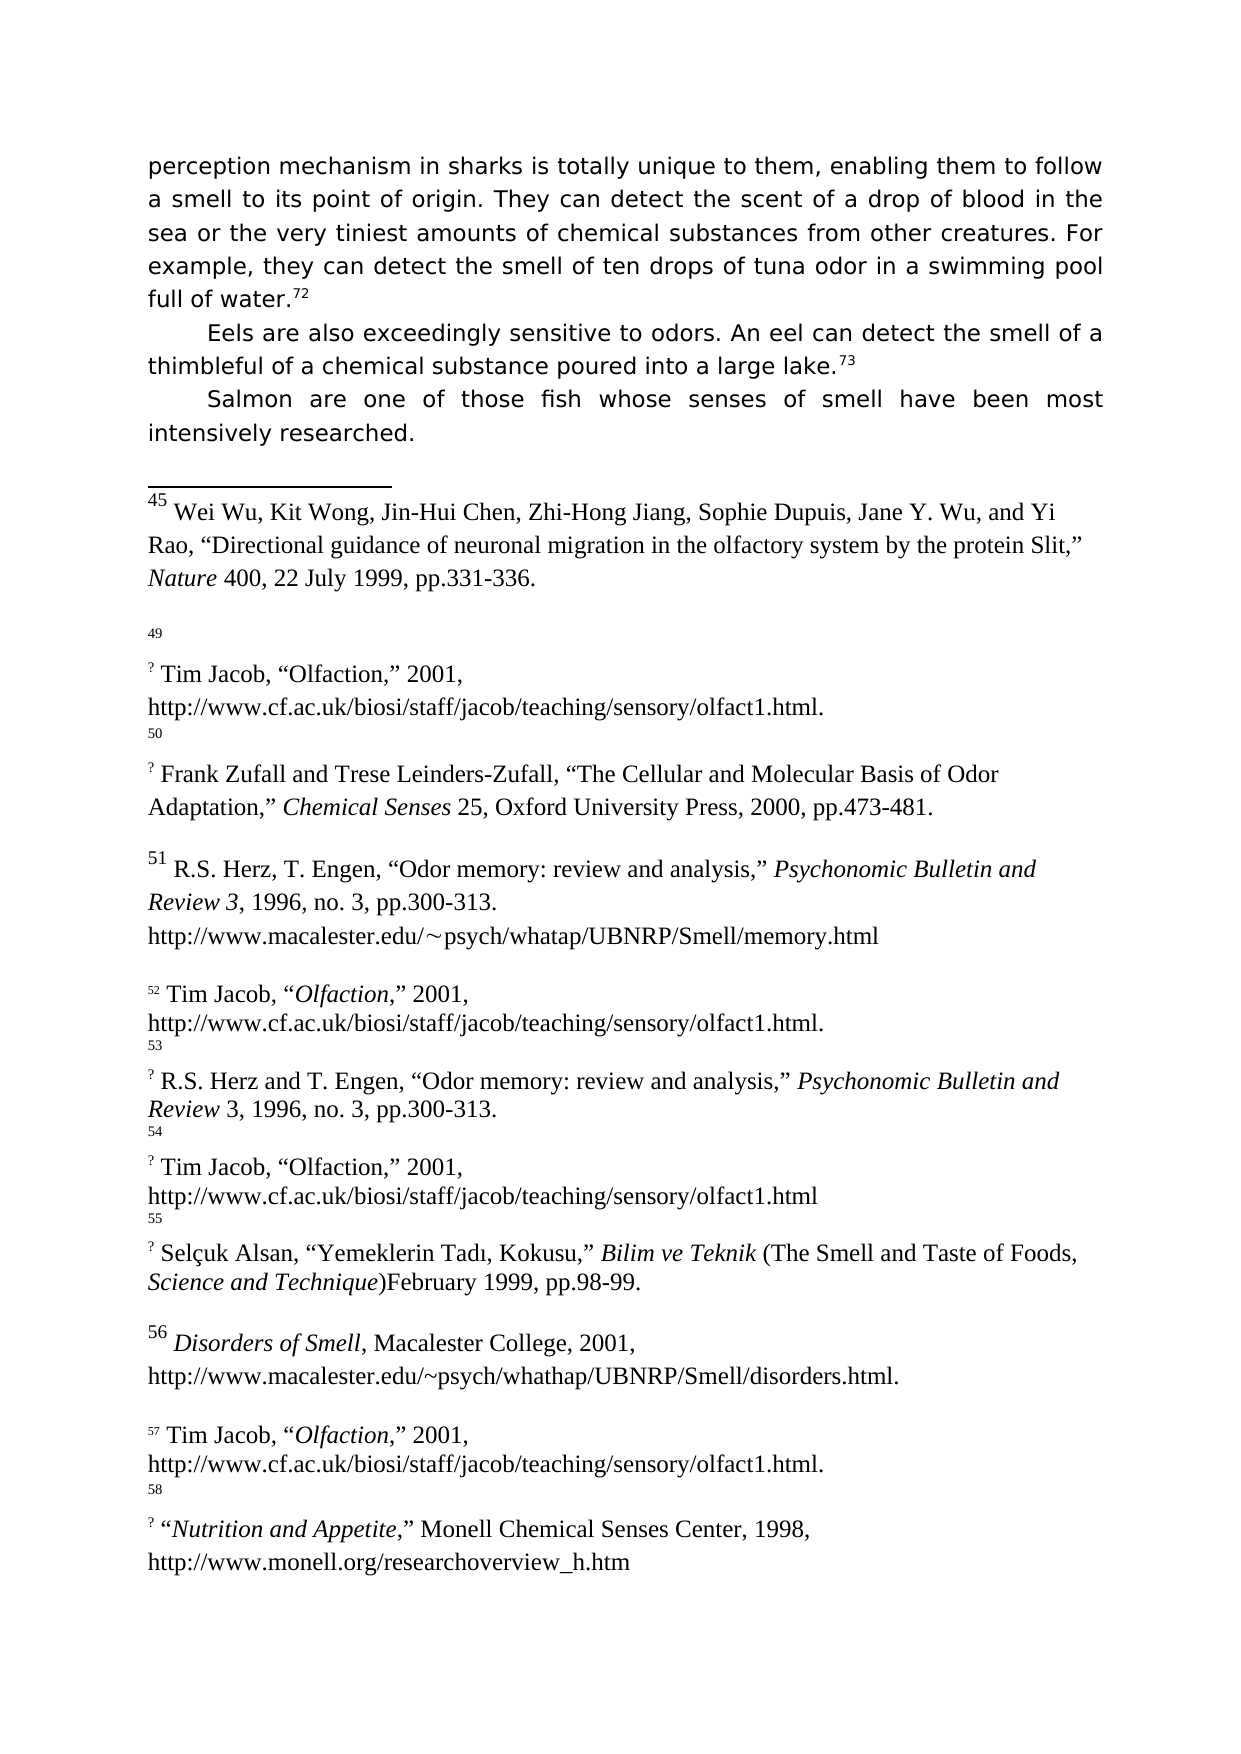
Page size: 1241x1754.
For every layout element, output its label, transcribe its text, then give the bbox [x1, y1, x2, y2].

text ? “Nutrition and Appetite,” Monell Chemical Senses Center, 1998, http://www.monell.org/researchoverview_h.htm [148, 1511, 1104, 1577]
text ? Tim Jacob, “Olfaction,” 2001, http://www.cf.ac.uk/biosi/staff/jacob/teaching/sensory/olfact1.html [148, 1152, 1122, 1209]
text Tim Jacob, “Olfaction,” 2001, http://www.cf.ac.uk/biosi/staff/jacob/teaching/sensory/olfact1.html. [148, 979, 1122, 1037]
text ? Tim Jacob, “Olfaction,” 2001, http://www.cf.ac.uk/biosi/staff/jacob/teaching/sensory/olfact1.html. [148, 655, 1104, 722]
text Salmon are one of those fish whose senses of smell have been most intensively researched. [148, 381, 1104, 448]
text Disorders of Smell, Macalester College, 2001, http://www.macalester.edu/~psych/whathap/UBNRP/Smell/disorders.html. [148, 1324, 1104, 1391]
text Tim Jacob, “Olfaction,” 2001, http://www.cf.ac.uk/biosi/staff/jacob/teaching/sensory/olfact1.html. [148, 1420, 1122, 1477]
text Wei Wu, Kit Wong, Jin-Hui Chen, Zhi-Hong Jiang, Sophie Dupuis, Jane Y. Wu, and Yi Rao, “Directional guidance of neuronal migration in the olfactory system by the protein Slit,” Nature 400, 22 July 1999, pp.331-336. [148, 493, 1104, 593]
text Eels are also exceedingly sensitive to odors. An eel can detect the smell of a thimbleful of a chemical substance poured into a large lake. [148, 314, 1104, 381]
text ? Frank Zufall and Trese Leinders-Zufall, “The Cellular and Molecular Basis of Odor Adaptation,” Chemical Senses 25, Oxford University Press, 2000, pp.473-481. [148, 755, 1104, 822]
text A shark possesses nostrils much like those of human beings, but it uses them only for smelling. When swimming, it analyses the molecules that enter its nostrils. Approximately one-third of its brain is devoted to smell. The scent perception mechanism in sharks is totally unique to them, enabling them to follow a smell to its point of origin. They can detect the scent of a drop of blood in the sea or the very tiniest amounts of chemical substances from other creatures. For example, they can detect the smell of ten drops of tuna odor in a swimming pool full of water. [148, 148, 1104, 314]
text ? R.S. Herz and T. Engen, “Odor memory: review and analysis,” Psychonomic Bulletin and Review 3, 1996, no. 3, pp.300-313. [148, 1066, 1122, 1123]
text ? Selçuk Alsan, “Yemeklerin Tadı, Kokusu,” Bilim ve Teknik (The Smell and Taste of Foods, Science and Technique)February 1999, pp.98-99. [148, 1238, 1122, 1296]
text R.S. Herz, T. Engen, “Odor memory: review and analysis,” Psychonomic Bulletin and Review 3, 1996, no. 3, pp.300-313. http://www.macalester.edu/psych/whatap/UBNRP/Smell/memory.html [148, 851, 1104, 951]
